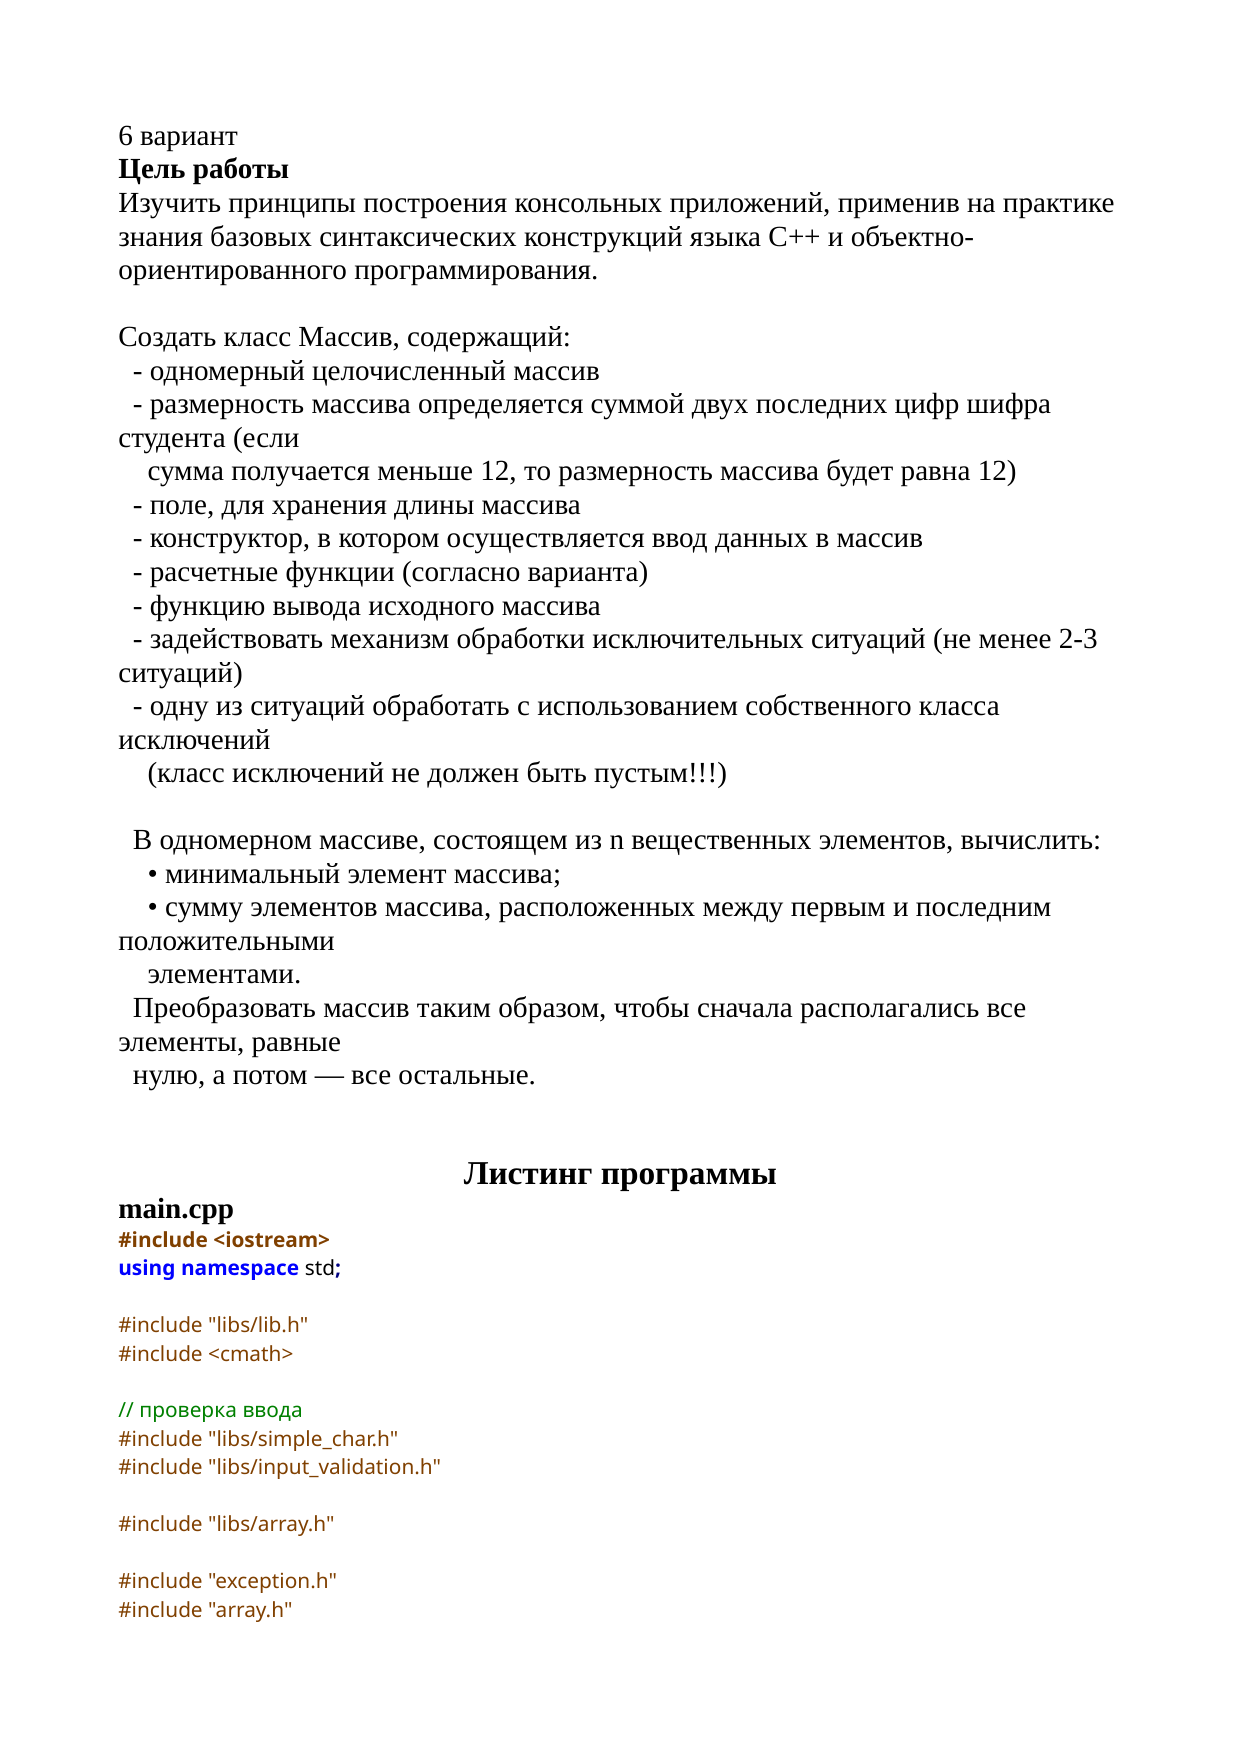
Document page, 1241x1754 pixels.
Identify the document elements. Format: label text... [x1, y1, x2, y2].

text (класс исключений не должен быть пустым!!!) [118, 755, 1122, 789]
text #include <cmath> [118, 1339, 1122, 1367]
text 6 вариант [118, 118, 1122, 152]
text - задействовать механизм обработки исключительных ситуаций (не менее 2-3 ситуаций) [118, 621, 1122, 688]
text Создать класс Массив, содержащий: [118, 319, 1122, 353]
text - поле, для хранения длины массива [118, 487, 1122, 521]
text - одномерный целочисленный массив [118, 353, 1122, 386]
text сумма получается меньше 12, то размерность массива будет равна 12) [118, 453, 1122, 487]
text Цель работы [118, 152, 1122, 185]
text main.cpp [118, 1191, 1122, 1225]
text using namespace std; [118, 1253, 1122, 1282]
text #include <iostream> [118, 1225, 1122, 1253]
text Изучить принципы построения консольных приложений, применив на практике знания базовых синтаксических конструкций языка C++ и объектно-ориентированного программирования. [118, 185, 1122, 286]
text Преобразовать массив таким образом, чтобы сначала располагались все элементы, равные [118, 990, 1122, 1057]
text нулю, а потом — все остальные. [118, 1057, 1122, 1091]
text - расчетные функции (согласно варианта) [118, 554, 1122, 588]
text Листинг программы [118, 1153, 1122, 1191]
text - одну из ситуаций обработать с использованием собственного класса исключений [118, 688, 1122, 755]
text - функцию вывода исходного массива [118, 588, 1122, 621]
text • сумму элементов массива, расположенных между первым и последним положительными [118, 889, 1122, 957]
text #include "libs/simple_char.h" [118, 1424, 1122, 1452]
text #include "libs/lib.h" [118, 1310, 1122, 1339]
text #include "exception.h" [118, 1566, 1122, 1595]
text #include "libs/array.h" [118, 1509, 1122, 1538]
text • минимальный элемент массива; [118, 856, 1122, 889]
text элементами. [118, 957, 1122, 990]
text В одномерном массиве, состоящем из n вещественных элементов, вычислить: [118, 822, 1122, 856]
text // проверка ввода [118, 1396, 1122, 1424]
text #include "array.h" [118, 1595, 1122, 1623]
text - конструктор, в котором осуществляется ввод данных в массив [118, 521, 1122, 554]
text - размерность массива определяется суммой двух последних цифр шифра студента (если [118, 386, 1122, 453]
text #include "libs/input_validation.h" [118, 1452, 1122, 1481]
